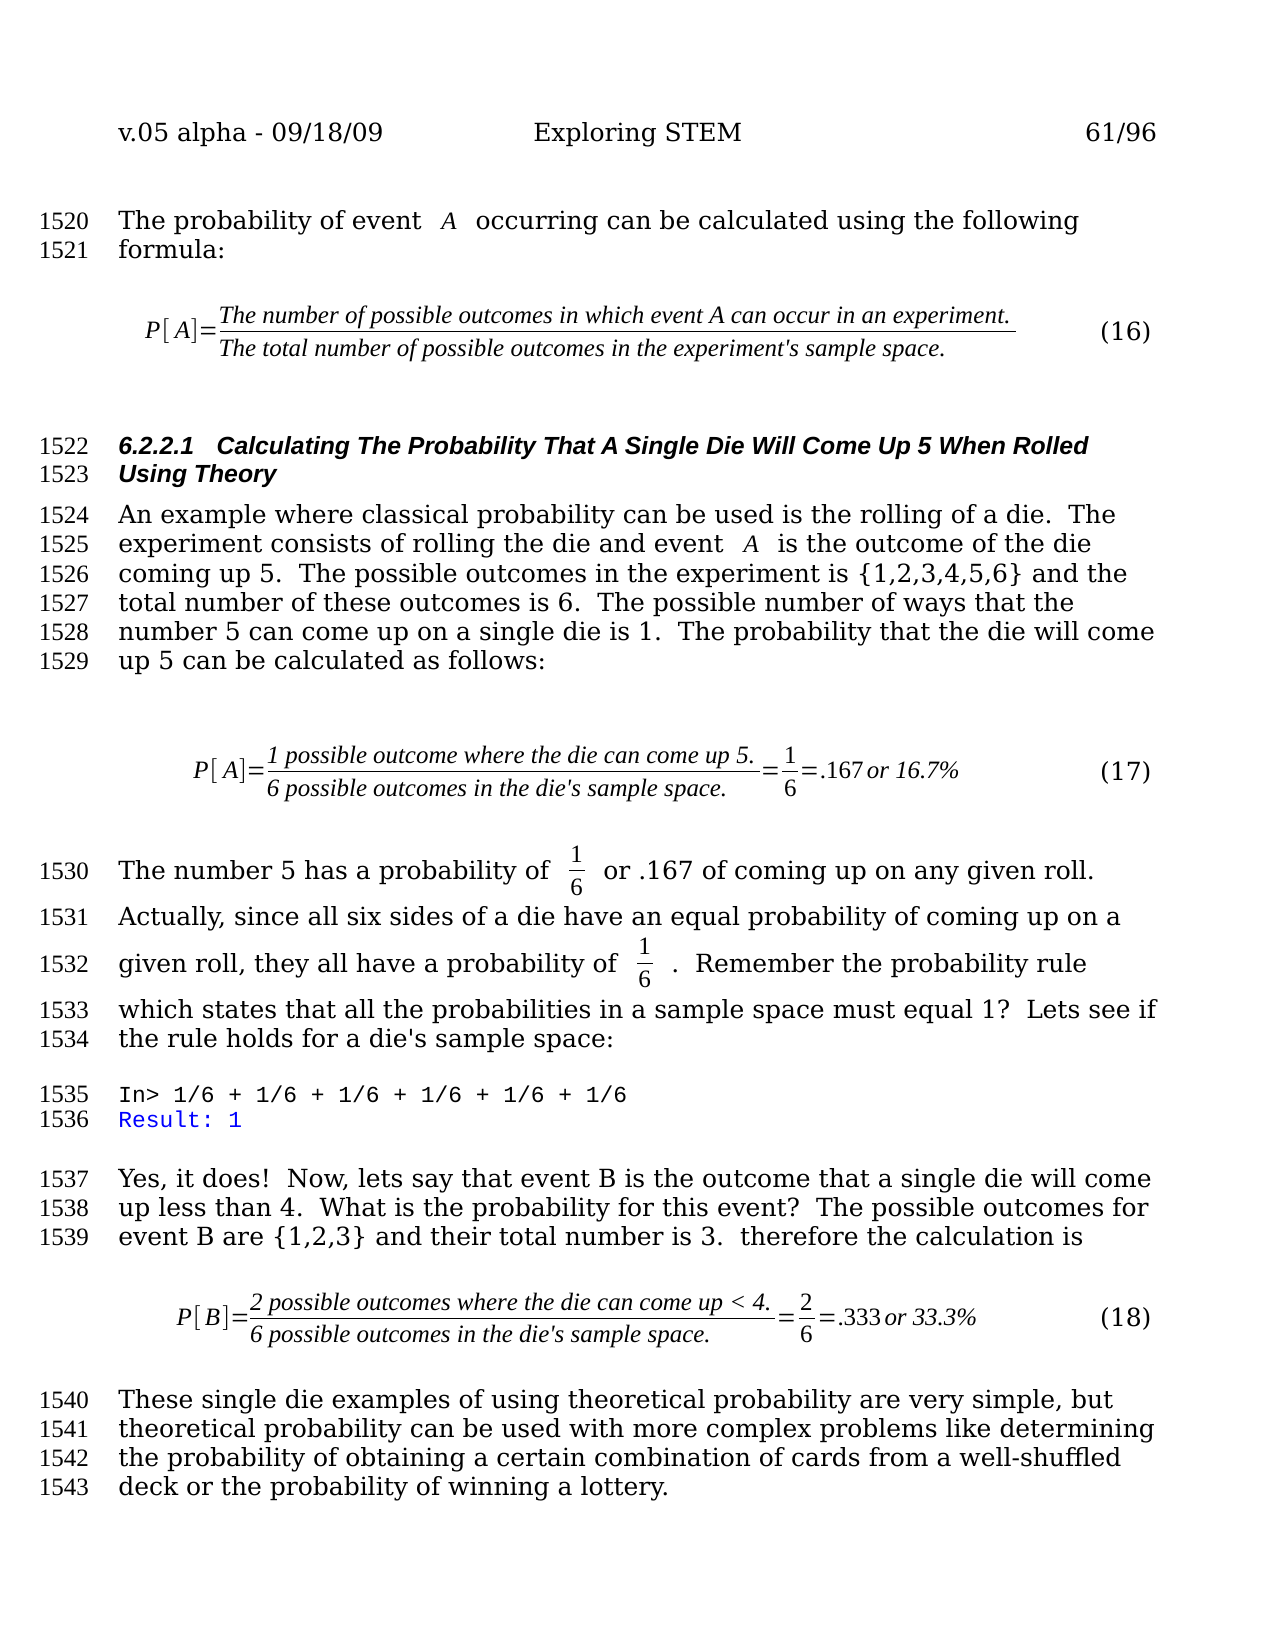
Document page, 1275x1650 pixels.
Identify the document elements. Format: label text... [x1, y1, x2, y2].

text In> 1/6 + 1/6 + 1/6 + 1/6 + 1/6 + 1/6 [118, 1083, 1157, 1109]
table_header (17) [1041, 734, 1157, 809]
table_header [118, 1281, 1041, 1356]
text The probability of eventoccurring can be calculated using the following formula: [118, 206, 1157, 265]
table_header (18) [1041, 1281, 1157, 1356]
text These single die examples of using theoretical probability are very simple, but theoretical probability can be used with more complex problems like determining the probability of obtaining a certain combination of cards from a well-shuffled deck or the probability of winning a lottery. [118, 1385, 1157, 1502]
subtitle Calculating The Probability That A Single Die Will Come Up 5 When Rolled Using Theory [118, 431, 1157, 488]
text The number 5 has a probability ofor .167 of coming up on any given roll. Actually, since all six sides of a die have an equal probability of coming up on a given roll, they all have a probability of. Remember the probability rule which states that all the probabilities in a sample space must equal 1? Lets see if the rule holds for a die's sample space: [118, 838, 1157, 1054]
text Yes, it does! Now, lets say that event B is the outcome that a single die will come up less than 4. What is the probability for this event? The possible outcomes for event B are {1,2,3} and their total number is 3. therefore the calculation is [118, 1164, 1157, 1251]
text Result: 1 [118, 1109, 1157, 1135]
table_header [118, 734, 1041, 809]
text An example where classical probability can be used is the rolling of a die. The experiment consists of rolling the die and eventis the outcome of the die coming up 5. The possible outcomes in the experiment is {1,2,3,4,5,6} and the total number of these outcomes is 6. The possible number of ways that the number 5 can come up on a single die is 1. The probability that the die will come up 5 can be calculated as follows: [118, 500, 1157, 676]
table_header [118, 294, 1041, 369]
table_header (16) [1041, 294, 1157, 369]
